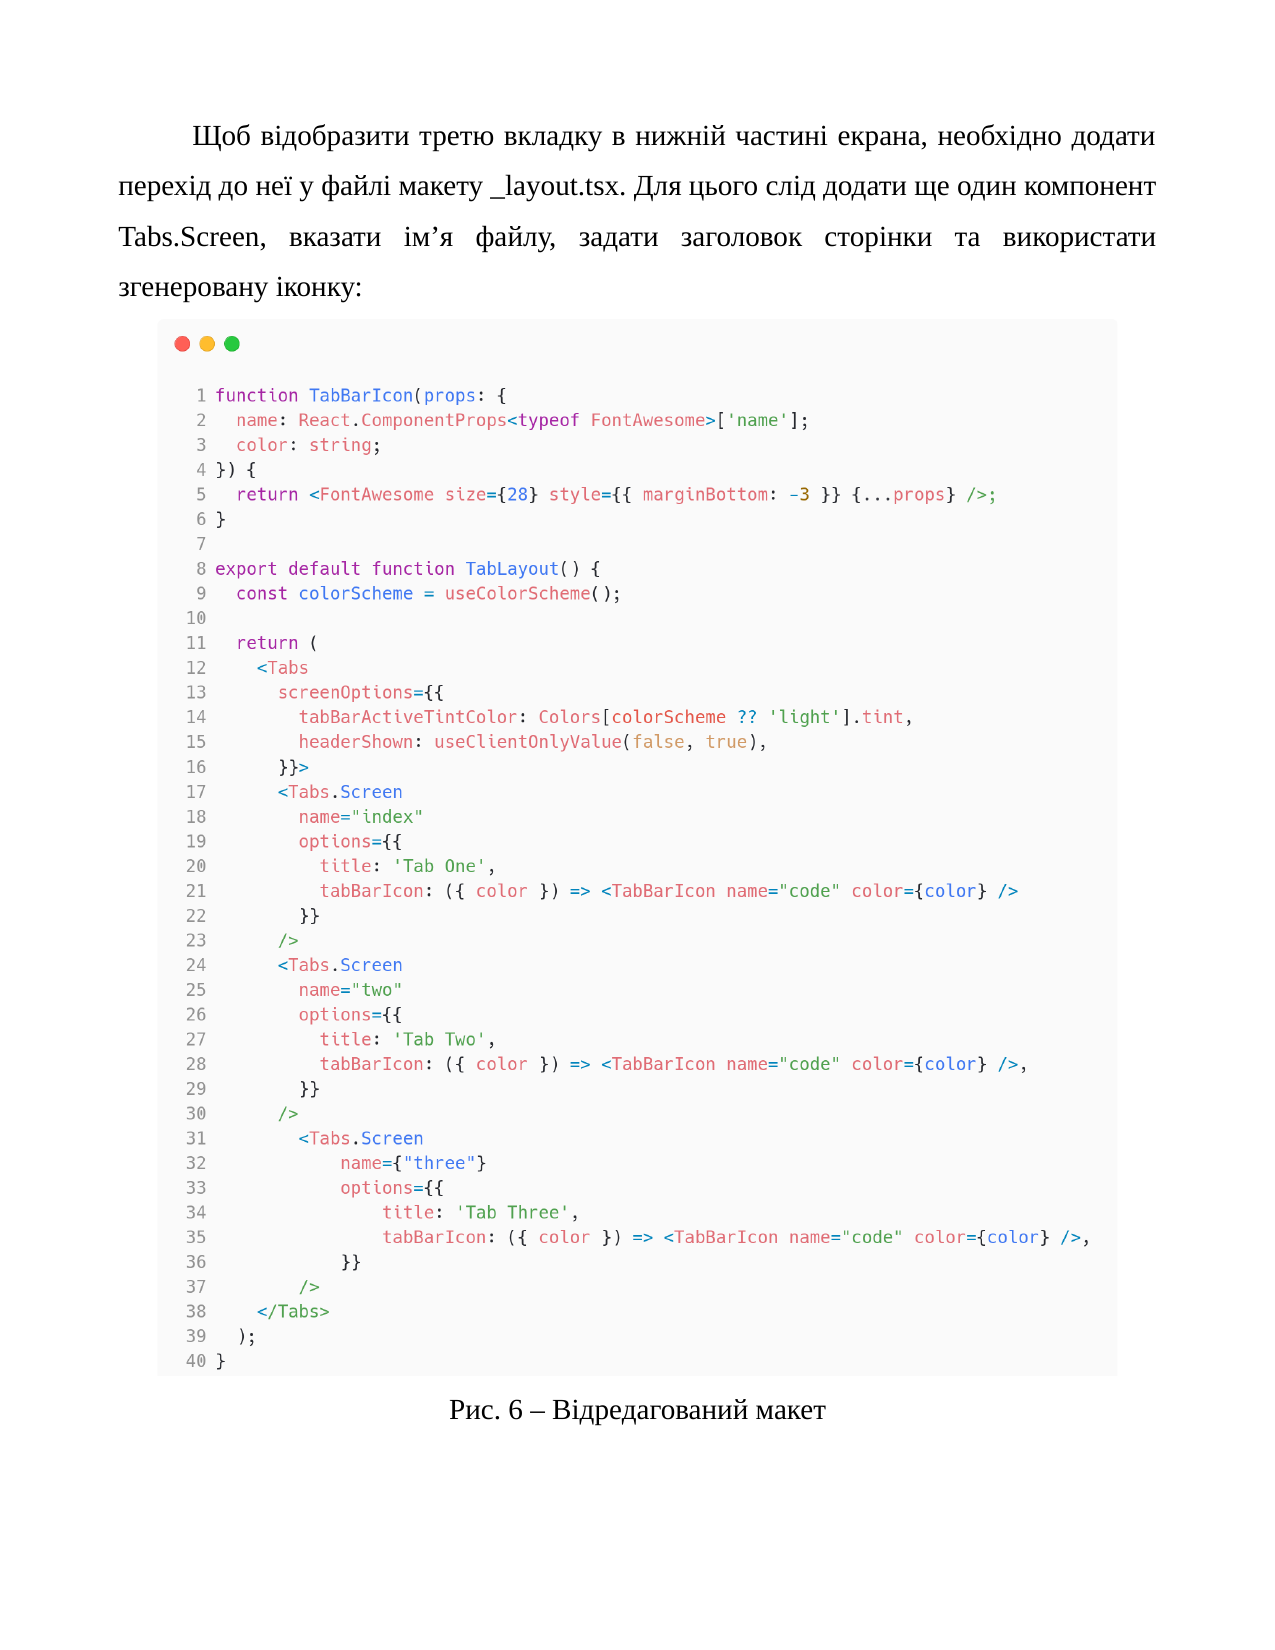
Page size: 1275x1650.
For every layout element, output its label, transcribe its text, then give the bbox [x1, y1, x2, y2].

text Рис. 6 – Відредагований макет [118, 319, 1157, 1426]
picture [157, 319, 1118, 1376]
text Щоб відобразити третю вкладку в нижній частині екрана, необхідно додати перехід до неї у файлі макету _layout.tsx. Для цього слід додати ще один компонент Tabs.Screen, вказати ім’я файлу, задати заголовок сторінки та використати згенеровану іконку: [118, 118, 1157, 303]
